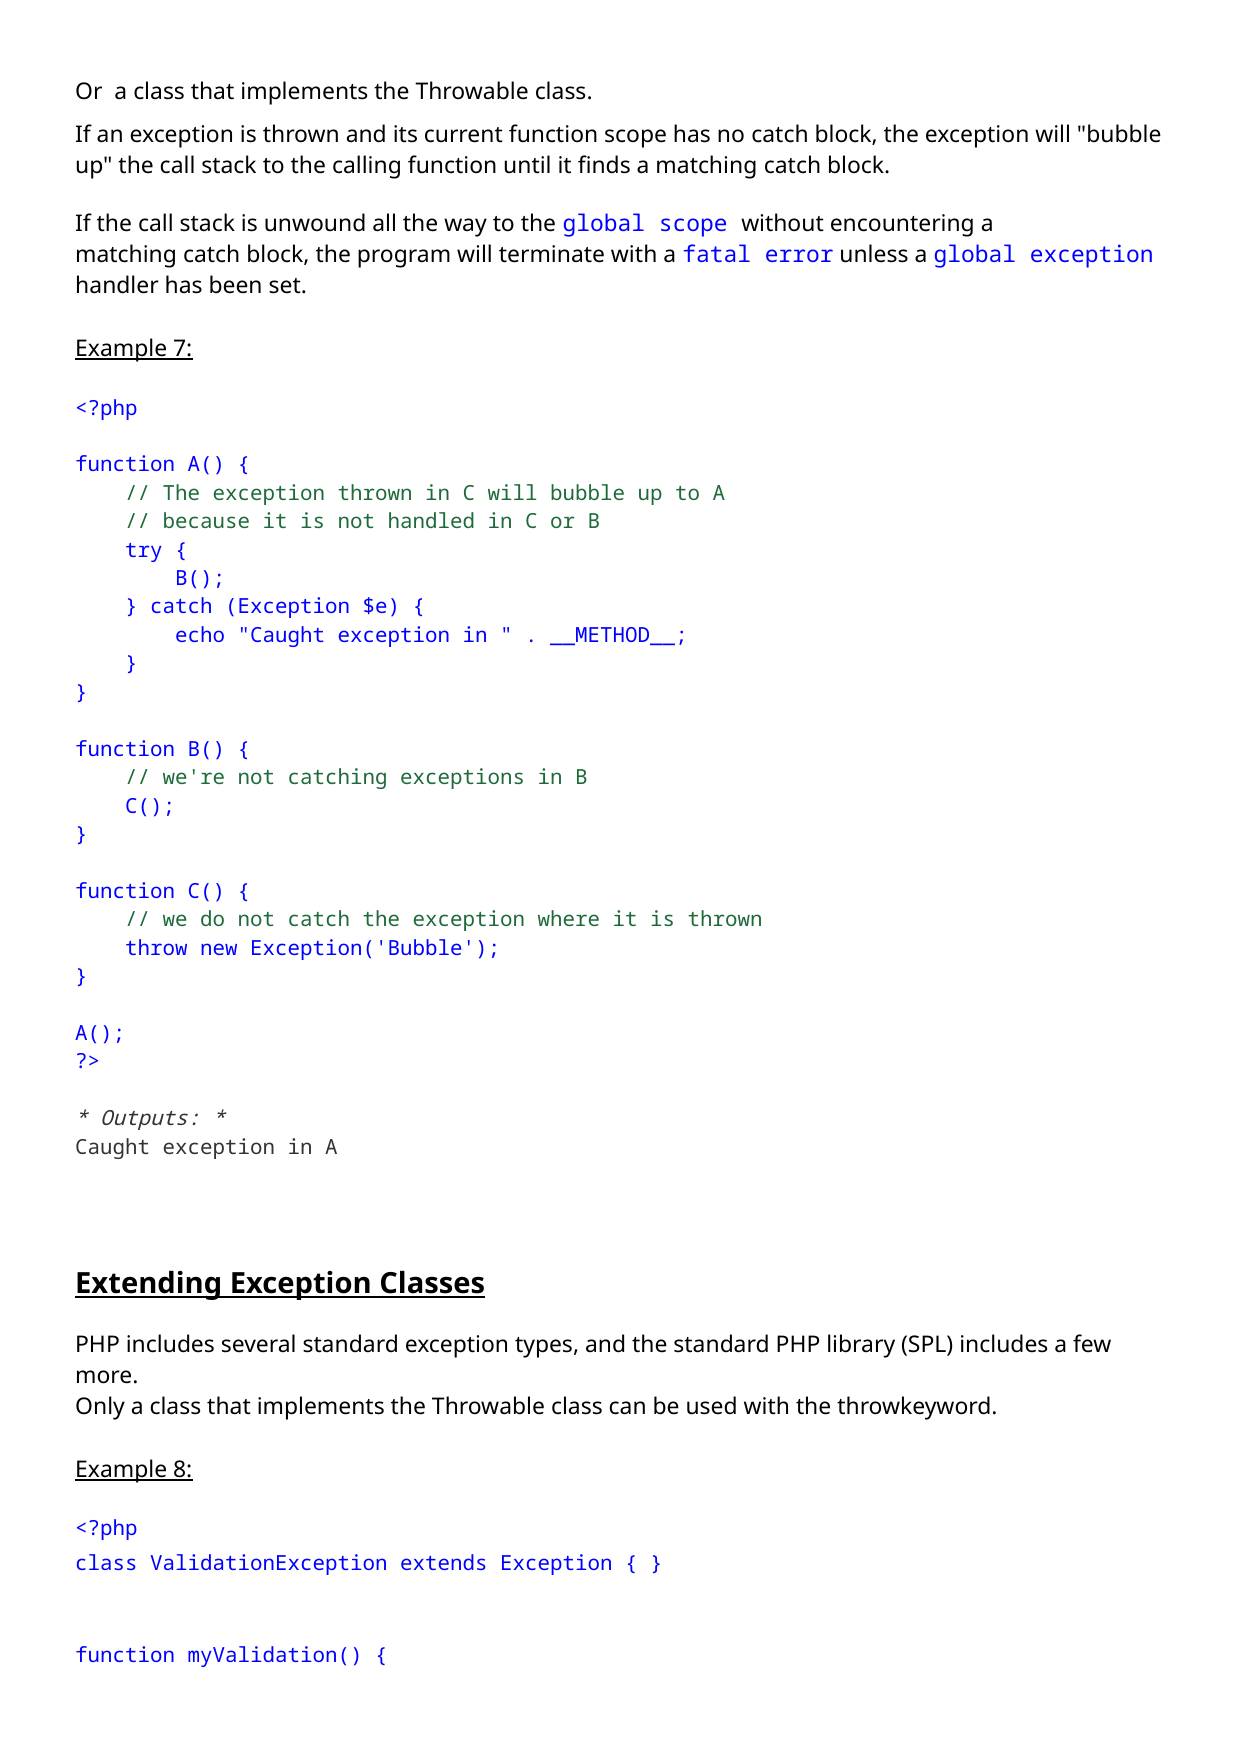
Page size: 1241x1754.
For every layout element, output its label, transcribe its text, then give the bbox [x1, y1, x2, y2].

text } [75, 648, 1166, 677]
text class ValidationException extends Exception { } [75, 1548, 1166, 1576]
text Only a class that implements the Throwable class can be used with the throwkeyword. [75, 1390, 1166, 1421]
text echo "Caught exception in " . __METHOD__; [75, 620, 1166, 648]
text Caught exception in A [75, 1132, 1166, 1160]
text Example 8: [75, 1453, 1166, 1484]
text Or a class that implements the Throwable class. [75, 75, 1166, 106]
text If an exception is thrown and its current function scope has no catch block, the exception will "bubble up" the call stack to the calling function until it finds a matching catch block. [75, 118, 1166, 181]
text try { [75, 535, 1166, 563]
text PHP includes several standard exception types, and the standard PHP library (SPL) includes a few more. [75, 1328, 1166, 1390]
text function A() { [75, 449, 1166, 478]
text throw new Exception('Bubble'); [75, 933, 1166, 961]
text <?php [75, 1513, 1166, 1542]
text If the call stack is unwound all the way to the global scope without encountering a matching catch block, the program will terminate with a fatal error unless a global exception handler has been set. [75, 207, 1166, 301]
text function B() { [75, 734, 1166, 762]
text A(); [75, 1018, 1166, 1047]
text // we're not catching exceptions in B [75, 762, 1166, 791]
text } [75, 819, 1166, 848]
text * Outputs: * [75, 1103, 1166, 1132]
text } [75, 677, 1166, 705]
text // because it is not handled in C or B [75, 506, 1166, 535]
text } catch (Exception $e) { [75, 592, 1166, 620]
text C(); [75, 791, 1166, 819]
text } [75, 961, 1166, 990]
text function C() { [75, 876, 1166, 904]
text Extending Exception Classes [75, 1262, 1166, 1302]
text // The exception thrown in C will bubble up to A [75, 478, 1166, 506]
text ?> [75, 1047, 1166, 1075]
text <?php [75, 393, 1166, 421]
text // we do not catch the exception where it is thrown [75, 904, 1166, 933]
text B(); [75, 563, 1166, 592]
text function myValidation() { [75, 1637, 1166, 1668]
text Example 7: [75, 332, 1166, 363]
